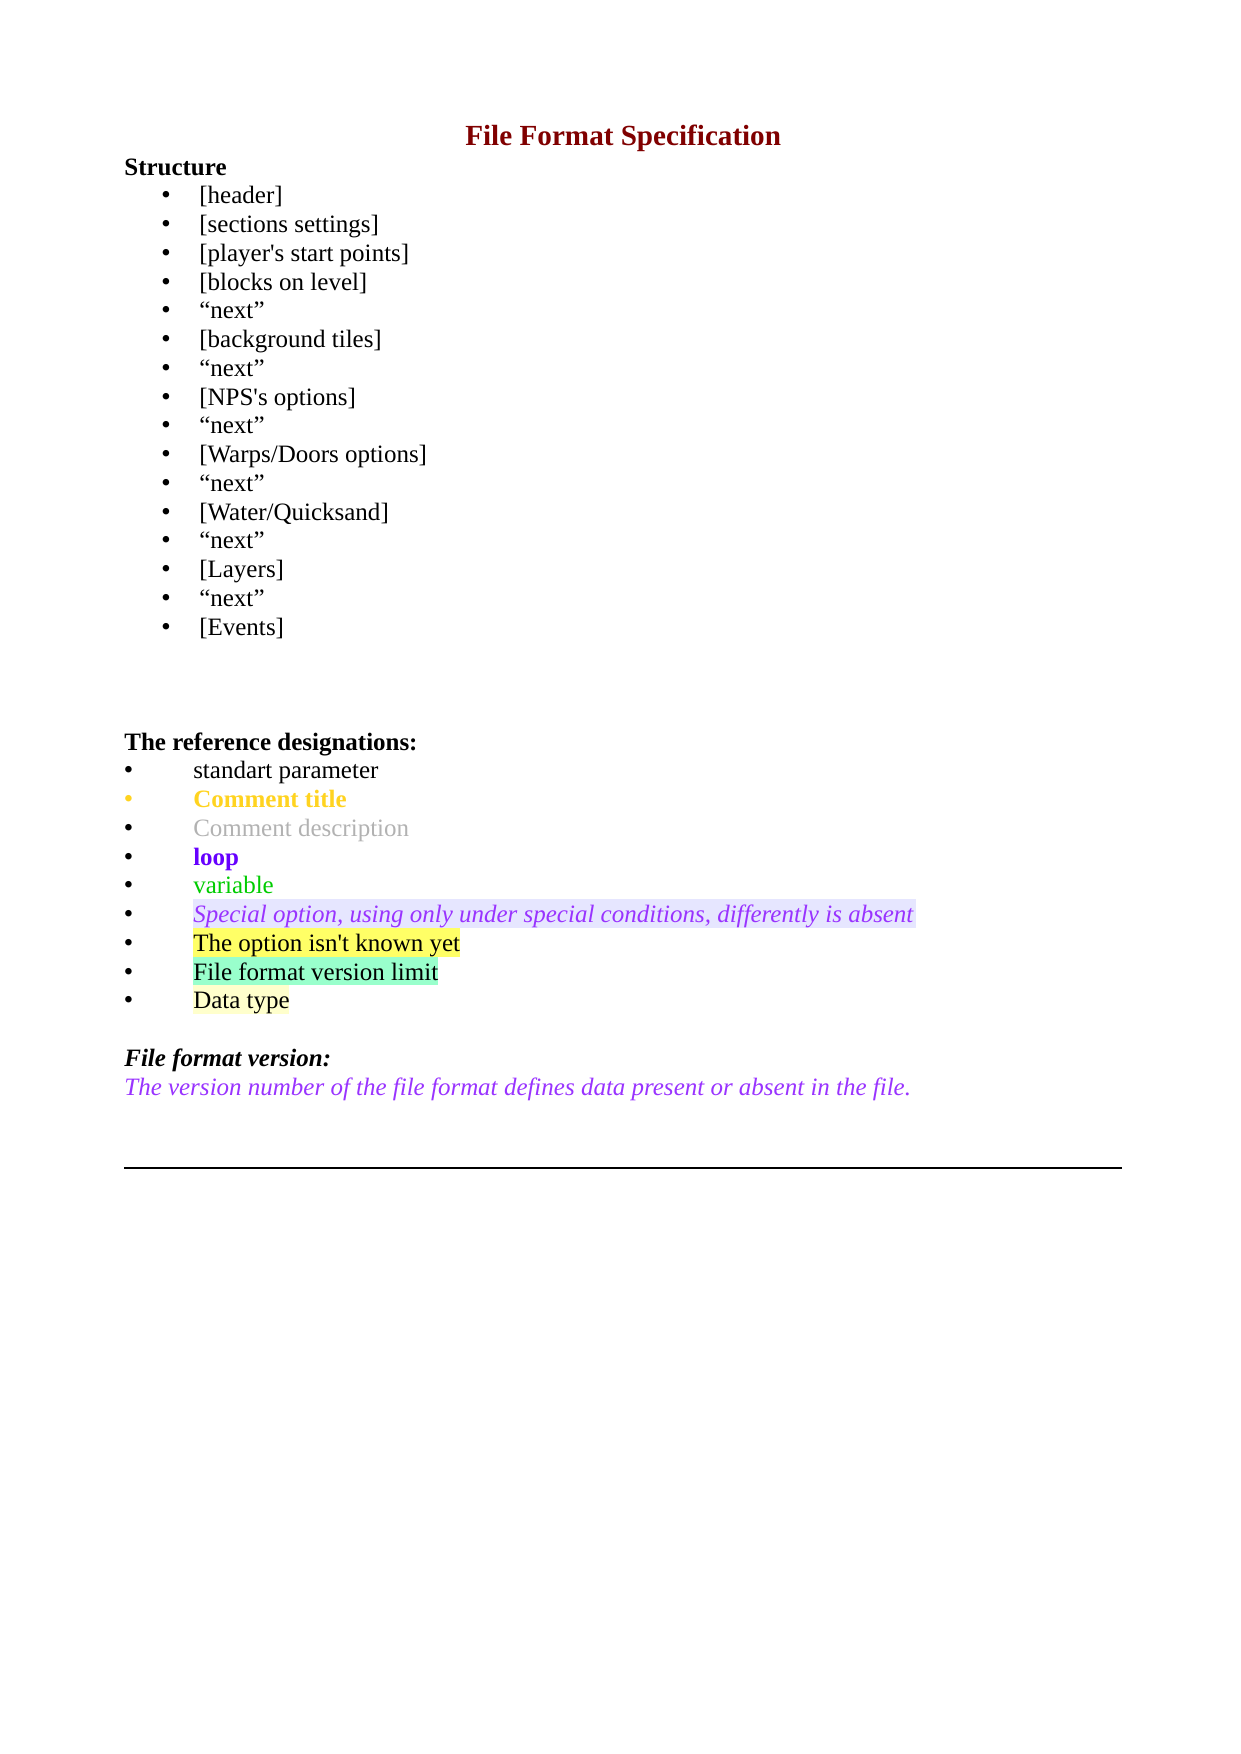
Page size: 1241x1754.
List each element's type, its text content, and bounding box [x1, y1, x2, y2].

list [player's start points] [162, 238, 1122, 267]
list Data type [289, 985, 1122, 1014]
list [Layers] [162, 554, 1122, 583]
list [Events] [162, 612, 1122, 640]
list “next” [162, 353, 1122, 382]
list standart parameter [124, 755, 1122, 784]
list [header] [162, 180, 1122, 209]
list Special option, using only under special conditions, differently is absent [124, 899, 1122, 928]
text The reference designations: [124, 727, 1122, 755]
list [background tiles] [162, 324, 1122, 353]
list Comment title [124, 784, 1122, 813]
list [Water/Quicksand] [162, 497, 1122, 525]
list The option isn't known yet [124, 928, 1122, 957]
list “next” [162, 295, 1122, 324]
text Structure [124, 152, 1122, 180]
list “next” [162, 410, 1122, 439]
text File format version: [124, 1043, 1122, 1072]
list Data type [124, 985, 193, 1014]
list [blocks on level] [162, 267, 1122, 295]
list [sections settings] [162, 209, 1122, 238]
text File Format Specification [124, 118, 1122, 152]
list “next” [162, 583, 1122, 612]
list “next” [162, 468, 1122, 497]
list [NPS's options] [162, 382, 1122, 410]
list [Warps/Doors options] [162, 439, 1122, 468]
list loop [124, 842, 1122, 870]
text The version number of the file format defines data present or absent in the file. [124, 1072, 1122, 1100]
list “next” [162, 525, 1122, 554]
list variable [124, 870, 1122, 899]
list File format version limit [124, 957, 1122, 985]
list Comment description [124, 813, 1122, 842]
